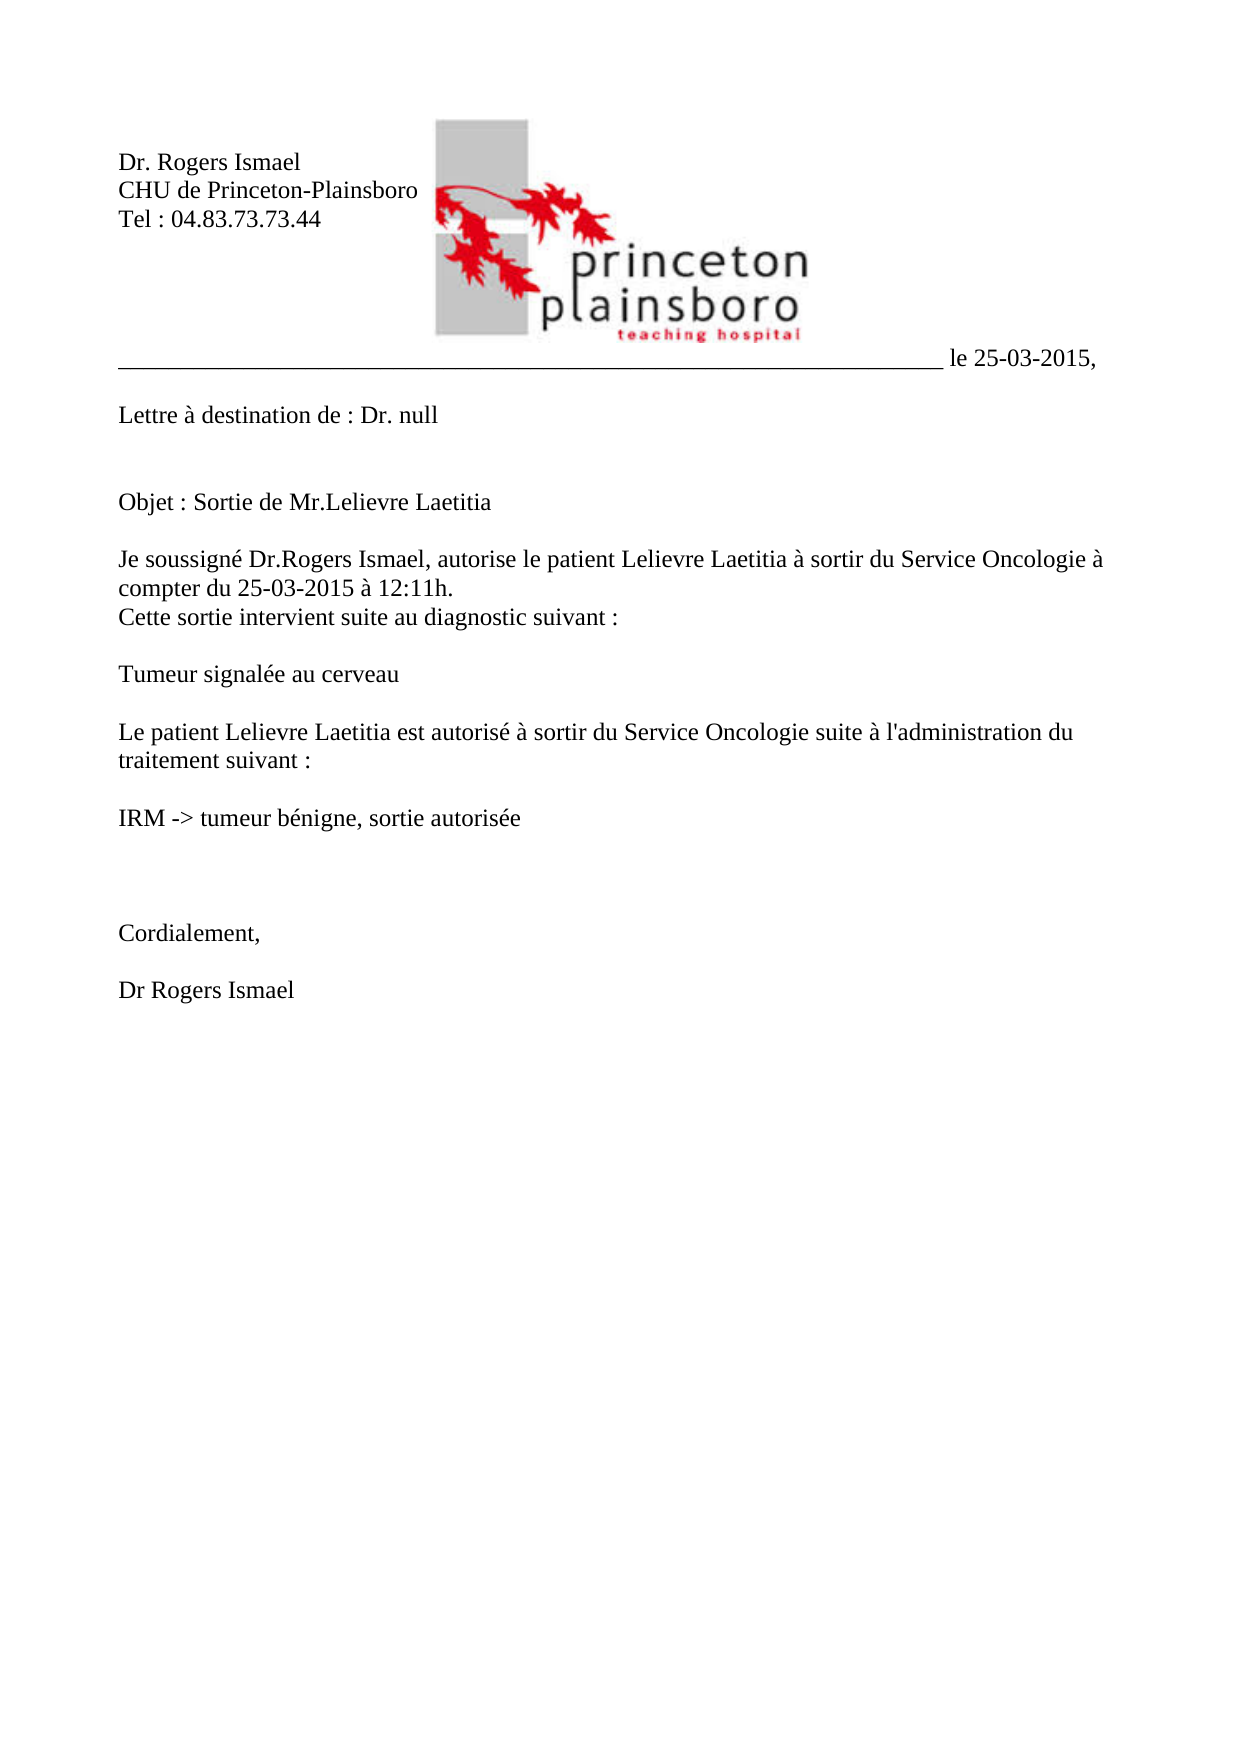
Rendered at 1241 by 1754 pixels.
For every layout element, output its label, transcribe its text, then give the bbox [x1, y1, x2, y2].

text [809, 147, 1122, 176]
text Le patient Lelievre Laetitia est autorisé à sortir du Service Oncologie suite à l'administration du traitement suivant : [118, 717, 1122, 774]
text CHU de Princeton-Plainsboro [118, 176, 431, 204]
text Dr Rogers Ismael [118, 976, 1122, 1004]
text Tel : 04.83.73.73.44 [118, 204, 431, 233]
text __________________________________________________________________ le 25-03-2015, [118, 319, 1122, 372]
text [809, 176, 1122, 204]
text Cette sortie intervient suite au diagnostic suivant : [118, 602, 1122, 631]
text [809, 204, 1122, 233]
picture [431, 118, 809, 343]
text Je soussigné Dr.Rogers Ismael, autorise le patient Lelievre Laetitia à sortir du Service Oncologie à compter du 25-03-2015 à 12:11h. [118, 544, 1122, 602]
text Tumeur signalée au cerveau [118, 659, 1122, 688]
text Lettre à destination de : Dr. null [118, 401, 1122, 429]
text IRM -> tumeur bénigne, sortie autorisée [118, 803, 1122, 832]
text Objet : Sortie de Mr.Lelievre Laetitia [118, 487, 1122, 516]
text Dr. Rogers Ismael [118, 147, 431, 176]
text Cordialement, [118, 918, 1122, 947]
